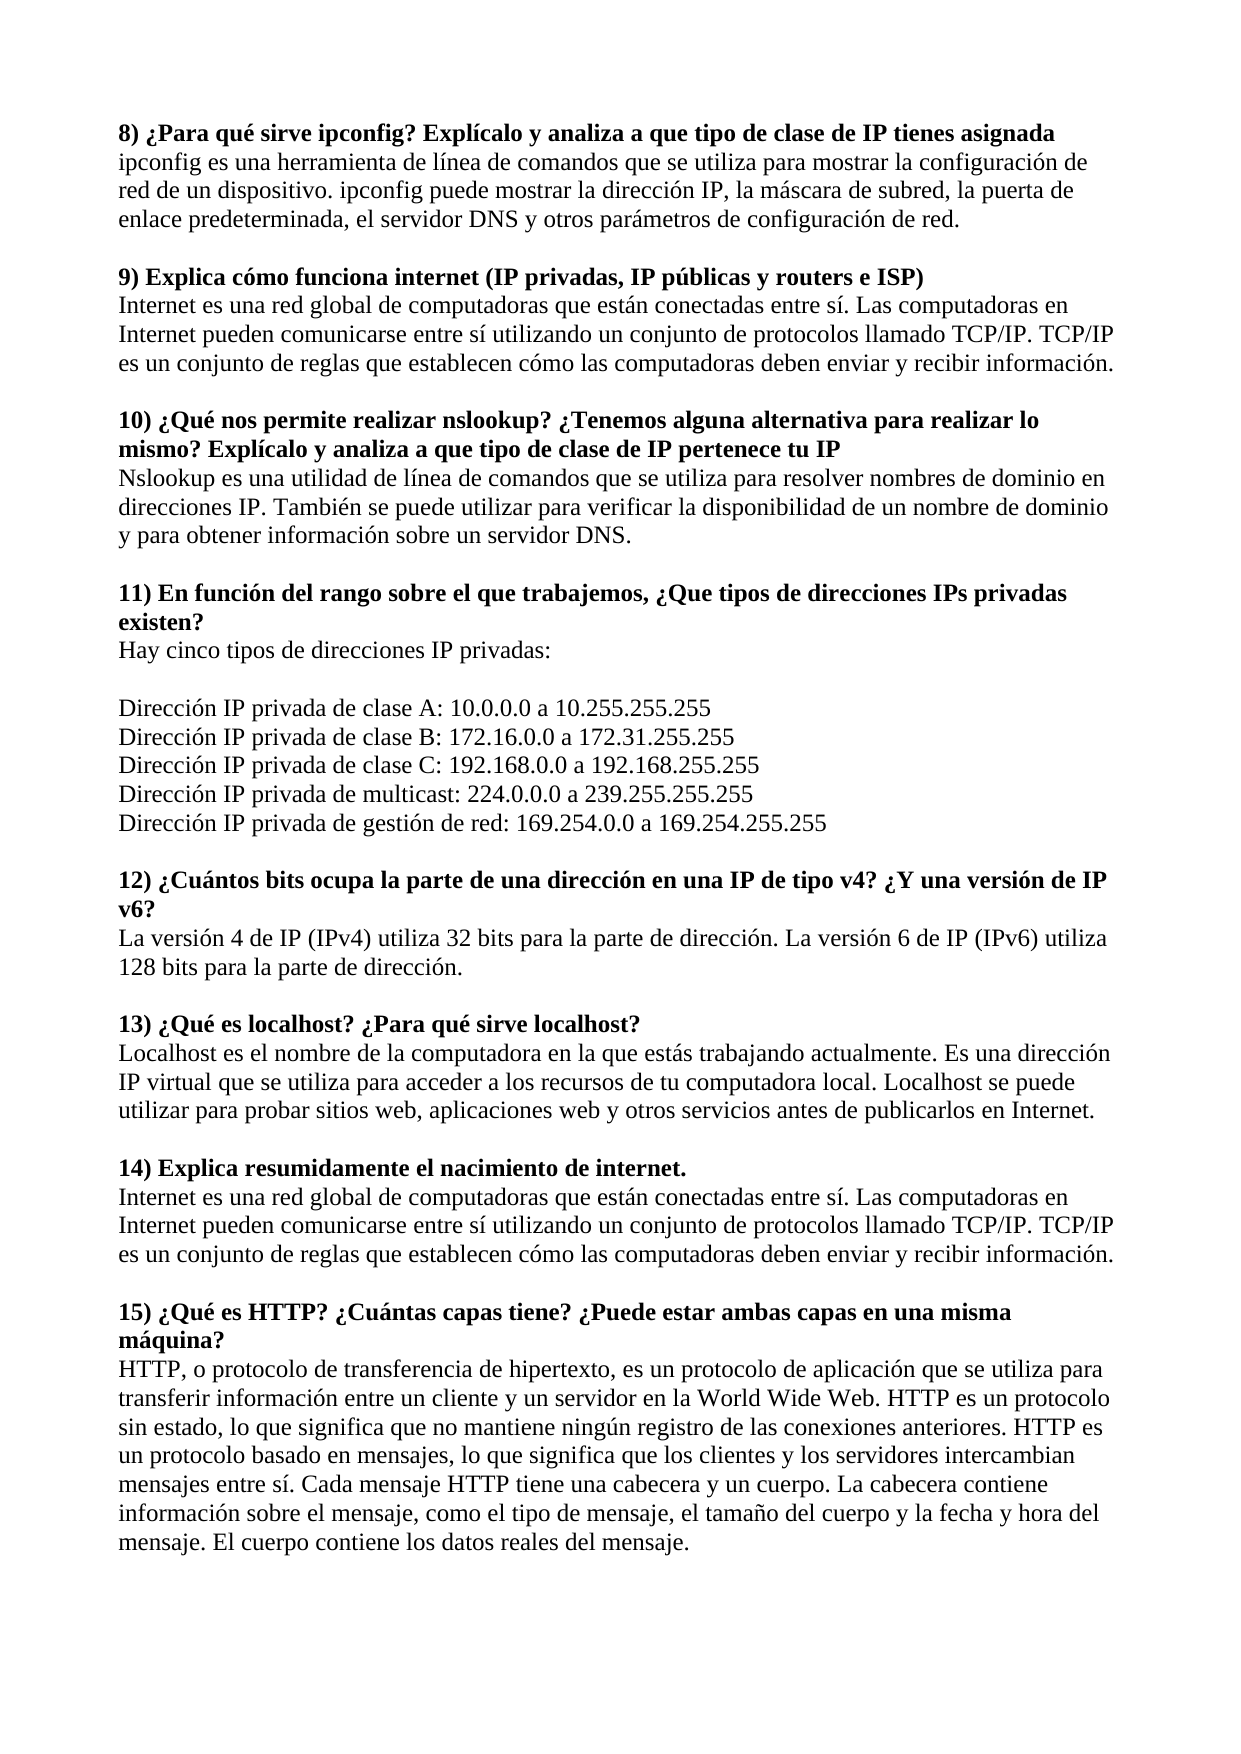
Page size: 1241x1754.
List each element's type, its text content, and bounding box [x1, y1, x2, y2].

text 10) ¿Qué nos permite realizar nslookup? ¿Tenemos alguna alternativa para realizar lo mismo? Explícalo y analiza a que tipo de clase de IP pertenece tu IP [118, 406, 1122, 463]
text Hay cinco tipos de direcciones IP privadas: [118, 636, 1122, 664]
text HTTP, o protocolo de transferencia de hipertexto, es un protocolo de aplicación que se utiliza para transferir información entre un cliente y un servidor en la World Wide Web. HTTP es un protocolo sin estado, lo que significa que no mantiene ningún registro de las conexiones anteriores. HTTP es un protocolo basado en mensajes, lo que significa que los clientes y los servidores intercambian mensajes entre sí. Cada mensaje HTTP tiene una cabecera y un cuerpo. La cabecera contiene información sobre el mensaje, como el tipo de mensaje, el tamaño del cuerpo y la fecha y hora del mensaje. El cuerpo contiene los datos reales del mensaje. [118, 1354, 1122, 1556]
text 13) ¿Qué es localhost? ¿Para qué sirve localhost? [118, 1009, 1122, 1038]
text 15) ¿Qué es HTTP? ¿Cuántas capas tiene? ¿Puede estar ambas capas en una misma máquina? [118, 1297, 1122, 1354]
text 9) Explica cómo funciona internet (IP privadas, IP públicas y routers e ISP) [118, 262, 1122, 291]
text 8) ¿Para qué sirve ipconfig? Explícalo y analiza a que tipo de clase de IP tienes asignada [118, 118, 1122, 147]
text Internet es una red global de computadoras que están conectadas entre sí. Las computadoras en Internet pueden comunicarse entre sí utilizando un conjunto de protocolos llamado TCP/IP. TCP/IP es un conjunto de reglas que establecen cómo las computadoras deben enviar y recibir información. [118, 291, 1122, 377]
text Dirección IP privada de multicast: 224.0.0.0 a 239.255.255.255 [118, 779, 1122, 808]
text Dirección IP privada de clase B: 172.16.0.0 a 172.31.255.255 [118, 722, 1122, 751]
text 11) En función del rango sobre el que trabajemos, ¿Que tipos de direcciones IPs privadas existen? [118, 578, 1122, 636]
text Internet es una red global de computadoras que están conectadas entre sí. Las computadoras en Internet pueden comunicarse entre sí utilizando un conjunto de protocolos llamado TCP/IP. TCP/IP es un conjunto de reglas que establecen cómo las computadoras deben enviar y recibir información. [118, 1182, 1122, 1268]
text Localhost es el nombre de la computadora en la que estás trabajando actualmente. Es una dirección IP virtual que se utiliza para acceder a los recursos de tu computadora local. Localhost se puede utilizar para probar sitios web, aplicaciones web y otros servicios antes de publicarlos en Internet. [118, 1038, 1122, 1124]
text 12) ¿Cuántos bits ocupa la parte de una dirección en una IP de tipo v4? ¿Y una versión de IP v6? [118, 866, 1122, 923]
text Nslookup es una utilidad de línea de comandos que se utiliza para resolver nombres de dominio en direcciones IP. También se puede utilizar para verificar la disponibilidad de un nombre de dominio y para obtener información sobre un servidor DNS. [118, 463, 1122, 549]
text ipconfig es una herramienta de línea de comandos que se utiliza para mostrar la configuración de red de un dispositivo. ipconfig puede mostrar la dirección IP, la máscara de subred, la puerta de enlace predeterminada, el servidor DNS y otros parámetros de configuración de red. [118, 147, 1122, 233]
text Dirección IP privada de clase A: 10.0.0.0 a 10.255.255.255 [118, 693, 1122, 722]
text Dirección IP privada de clase C: 192.168.0.0 a 192.168.255.255 [118, 751, 1122, 779]
text Dirección IP privada de gestión de red: 169.254.0.0 a 169.254.255.255 [118, 808, 1122, 837]
text 14) Explica resumidamente el nacimiento de internet. [118, 1153, 1122, 1182]
text La versión 4 de IP (IPv4) utiliza 32 bits para la parte de dirección. La versión 6 de IP (IPv6) utiliza 128 bits para la parte de dirección. [118, 923, 1122, 981]
